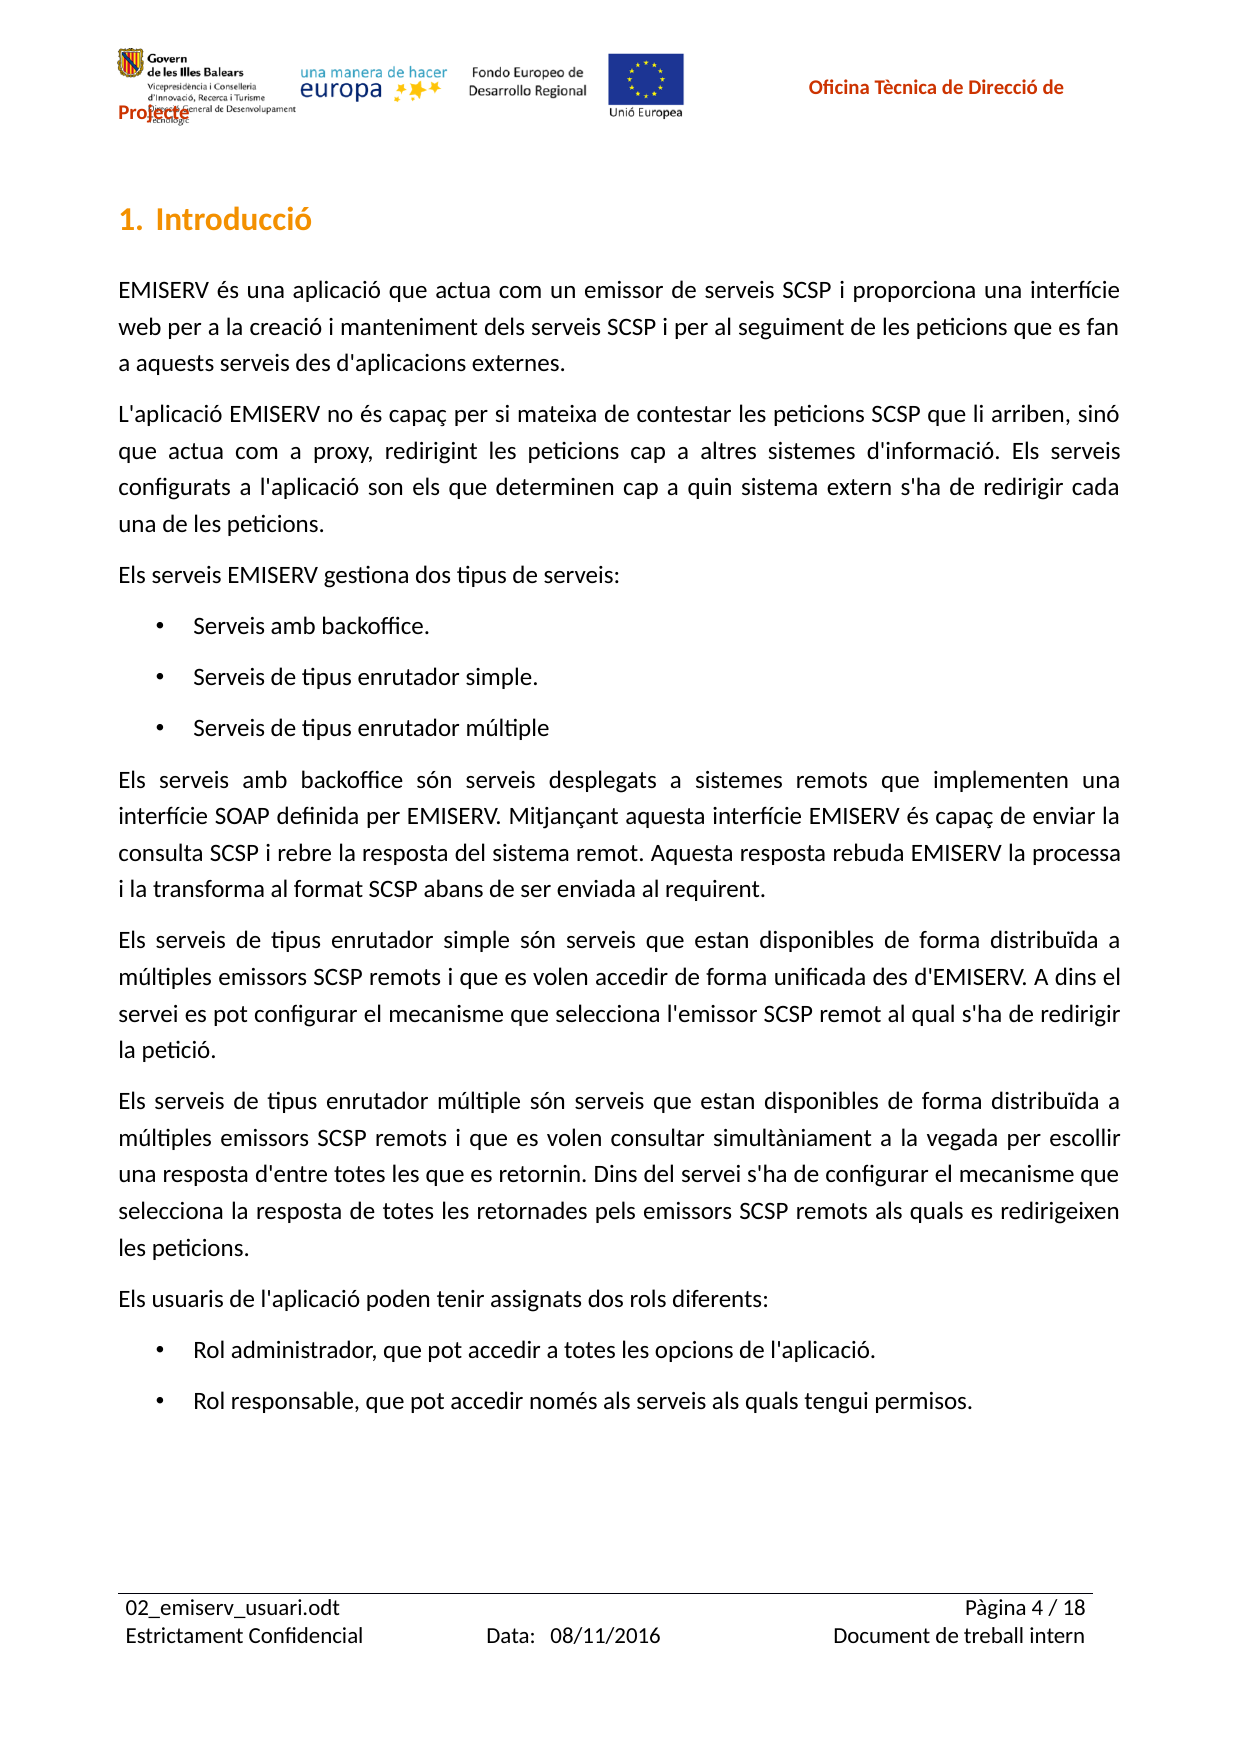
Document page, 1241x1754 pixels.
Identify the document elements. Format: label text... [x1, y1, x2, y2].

list Serveis de tipus enrutador múltiple [156, 713, 1122, 743]
picture [117, 48, 685, 126]
list Rol administrador, que pot accedir a totes les opcions de l'aplicació. [156, 1334, 1122, 1364]
list Serveis de tipus enrutador simple. [156, 661, 1122, 692]
list Serveis amb backoffice. [156, 610, 1122, 641]
subtitle Introducció [118, 198, 1122, 239]
text Els serveis EMISERV gestiona dos tipus de serveis: [118, 559, 1122, 590]
text Els usuaris de l'aplicació poden tenir assignats dos rols diferents: [118, 1283, 1122, 1313]
text Els serveis amb backoffice són serveis desplegats a sistemes remots que implementen una interfície SOAP definida per EMISERV. Mitjançant aquesta interfície EMISERV és capaç de enviar la consulta SCSP i rebre la resposta del sistema remot. Aquesta resposta rebuda EMISERV la processa i la transforma al format SCSP abans de ser enviada al requirent. [118, 764, 1122, 904]
list Rol responsable, que pot accedir només als serveis als quals tengui permisos. [156, 1385, 1122, 1416]
text L'aplicació EMISERV no és capaç per si mateixa de contestar les peticions SCSP que li arriben, sinó que actua com a proxy, redirigint les peticions cap a altres sistemes d'informació. Els serveis configurats a l'aplicació son els que determinen cap a quin sistema extern s'ha de redirigir cada una de les peticions. [118, 398, 1122, 538]
text Els serveis de tipus enrutador múltiple són serveis que estan disponibles de forma distribuïda a múltiples emissors SCSP remots i que es volen consultar simultàniament a la vegada per escollir una resposta d'entre totes les que es retornin. Dins del servei s'ha de configurar el mecanisme que selecciona la resposta de totes les retornades pels emissors SCSP remots als quals es redirigeixen les peticions. [118, 1085, 1122, 1262]
text Els serveis de tipus enrutador simple són serveis que estan disponibles de forma distribuïda a múltiples emissors SCSP remots i que es volen accedir de forma unificada des d'EMISERV. A dins el servei es pot configurar el mecanisme que selecciona l'emissor SCSP remot al qual s'ha de redirigir la petició. [118, 924, 1122, 1065]
text EMISERV és una aplicació que actua com un emissor de serveis SCSP i proporciona una interfície web per a la creació i manteniment dels serveis SCSP i per al seguiment de les peticions que es fan a aquests serveis des d'aplicacions externes. [118, 274, 1122, 378]
